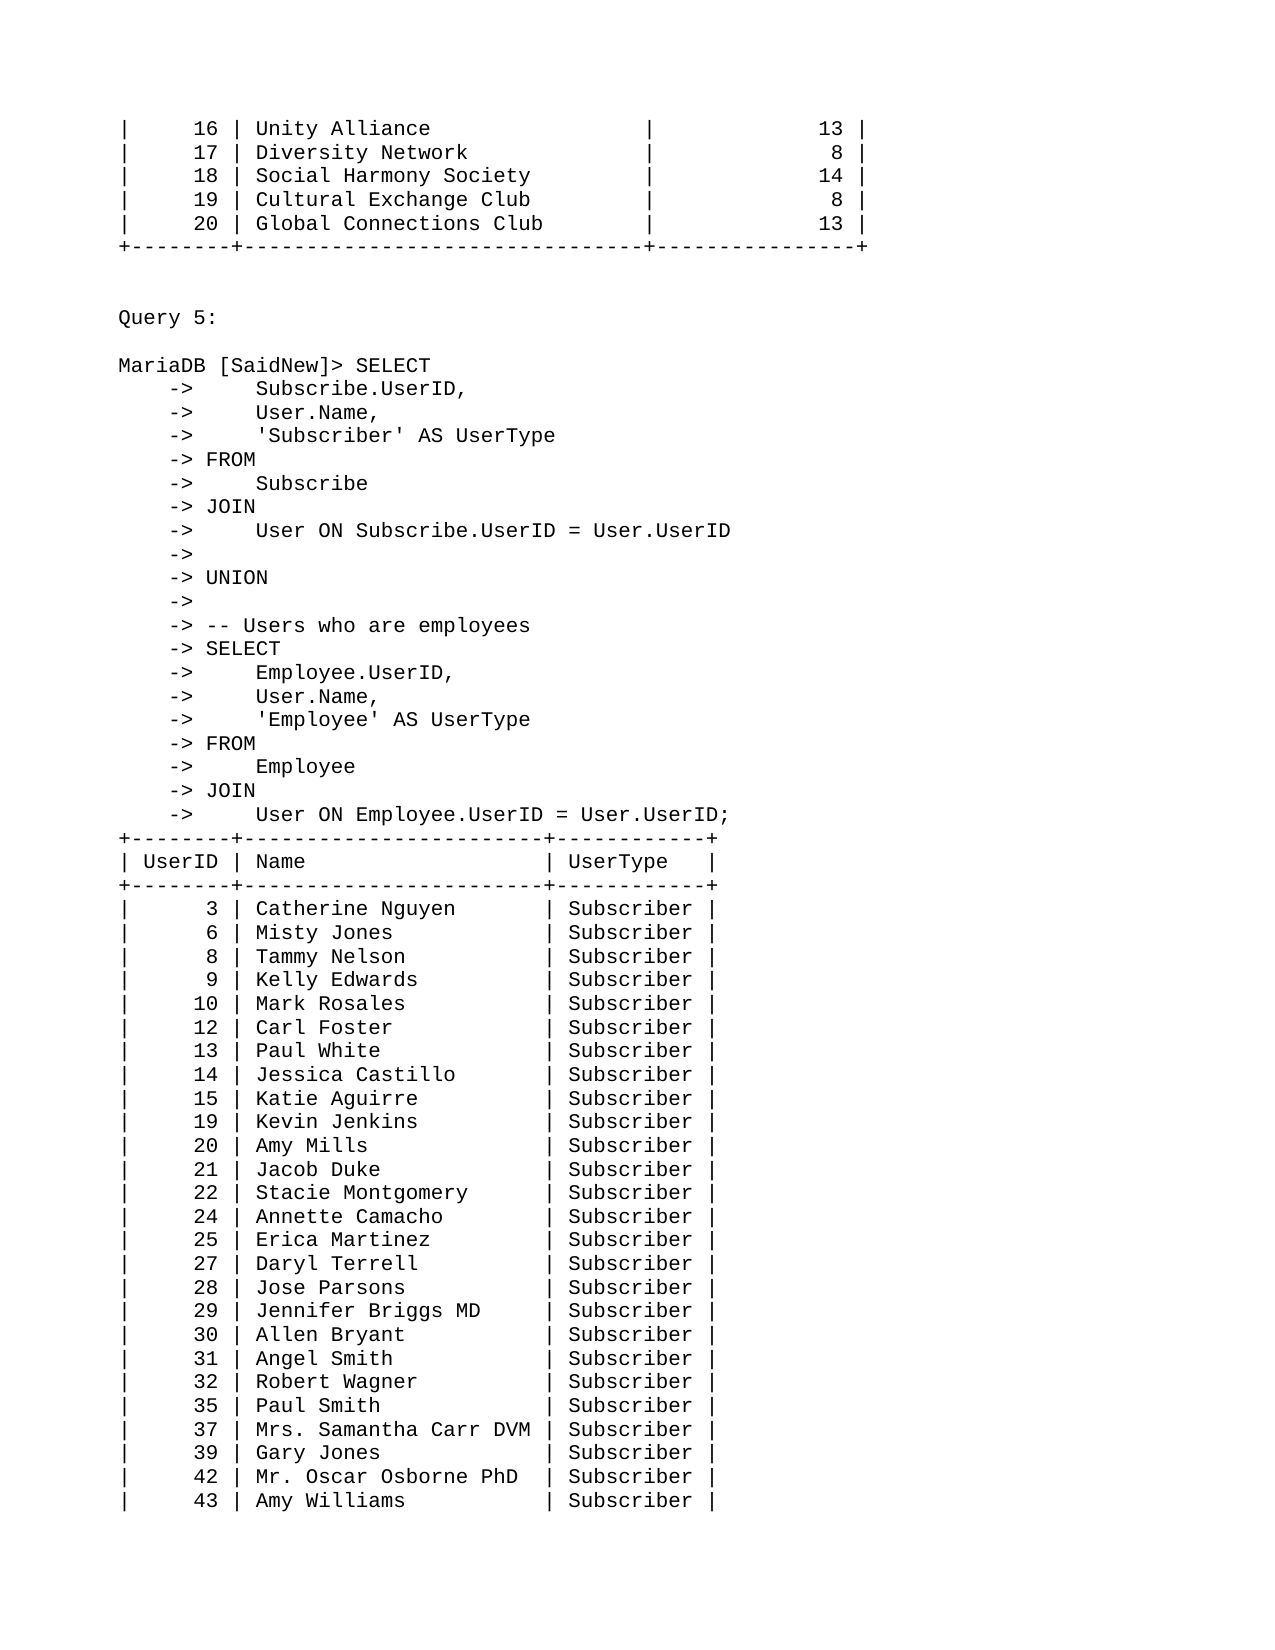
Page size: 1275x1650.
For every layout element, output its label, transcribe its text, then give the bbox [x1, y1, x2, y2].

text -> Subscribe.UserID, [118, 378, 1157, 402]
text -> -- Users who are employees [118, 615, 1157, 638]
text -> User ON Employee.UserID = User.UserID; [118, 804, 1157, 827]
text | 9 | Kelly Edwards | Subscriber | [118, 969, 1157, 993]
text | 27 | Daryl Terrell | Subscriber | [118, 1253, 1157, 1277]
text | 19 | Cultural Exchange Club | 8 | [118, 189, 1157, 213]
text | 20 | Global Connections Club | 13 | [118, 213, 1157, 236]
text -> [118, 544, 1157, 567]
text | 25 | Erica Martinez | Subscriber | [118, 1229, 1157, 1253]
text | 8 | Tammy Nelson | Subscriber | [118, 946, 1157, 969]
text | 29 | Jennifer Briggs MD | Subscriber | [118, 1300, 1157, 1324]
text | 10 | Mark Rosales | Subscriber | [118, 993, 1157, 1017]
text -> User ON Subscribe.UserID = User.UserID [118, 520, 1157, 544]
text | 39 | Gary Jones | Subscriber | [118, 1442, 1157, 1466]
text | 15 | Katie Aguirre | Subscriber | [118, 1088, 1157, 1111]
text MariaDB [SaidNew]> SELECT [118, 354, 1157, 378]
text -> User.Name, [118, 402, 1157, 426]
text -> 'Subscriber' AS UserType [118, 426, 1157, 449]
text | 37 | Mrs. Samantha Carr DVM | Subscriber | [118, 1419, 1157, 1442]
text | 31 | Angel Smith | Subscriber | [118, 1348, 1157, 1371]
text -> Subscribe [118, 473, 1157, 496]
text | 42 | Mr. Oscar Osborne PhD | Subscriber | [118, 1466, 1157, 1489]
text | 21 | Jacob Duke | Subscriber | [118, 1158, 1157, 1182]
text | 6 | Misty Jones | Subscriber | [118, 922, 1157, 946]
text -> Employee [118, 757, 1157, 780]
text | 12 | Carl Foster | Subscriber | [118, 1017, 1157, 1040]
text +--------+------------------------+------------+ [118, 827, 1157, 851]
text | 16 | Unity Alliance | 13 | [118, 118, 1157, 142]
text -> [118, 591, 1157, 615]
text | 35 | Paul Smith | Subscriber | [118, 1395, 1157, 1419]
text | UserID | Name | UserType | [118, 851, 1157, 875]
text +--------+--------------------------------+----------------+ [118, 236, 1157, 260]
text | 30 | Allen Bryant | Subscriber | [118, 1324, 1157, 1348]
text -> UNION [118, 567, 1157, 591]
text | 18 | Social Harmony Society | 14 | [118, 165, 1157, 189]
text +--------+------------------------+------------+ [118, 875, 1157, 898]
text | 14 | Jessica Castillo | Subscriber | [118, 1064, 1157, 1088]
text -> JOIN [118, 780, 1157, 804]
text -> JOIN [118, 496, 1157, 520]
text -> 'Employee' AS UserType [118, 709, 1157, 733]
text | 17 | Diversity Network | 8 | [118, 142, 1157, 165]
text -> FROM [118, 733, 1157, 757]
text -> Employee.UserID, [118, 662, 1157, 686]
text -> User.Name, [118, 686, 1157, 709]
text | 13 | Paul White | Subscriber | [118, 1040, 1157, 1064]
text | 3 | Catherine Nguyen | Subscriber | [118, 898, 1157, 922]
text | 32 | Robert Wagner | Subscriber | [118, 1371, 1157, 1395]
text | 22 | Stacie Montgomery | Subscriber | [118, 1182, 1157, 1206]
text | 43 | Amy Williams | Subscriber | [118, 1489, 1157, 1513]
text | 28 | Jose Parsons | Subscriber | [118, 1277, 1157, 1300]
text -> FROM [118, 449, 1157, 473]
text | 20 | Amy Mills | Subscriber | [118, 1135, 1157, 1158]
text | 19 | Kevin Jenkins | Subscriber | [118, 1111, 1157, 1135]
text -> SELECT [118, 638, 1157, 662]
text | 24 | Annette Camacho | Subscriber | [118, 1206, 1157, 1229]
text Query 5: [118, 307, 1157, 331]
